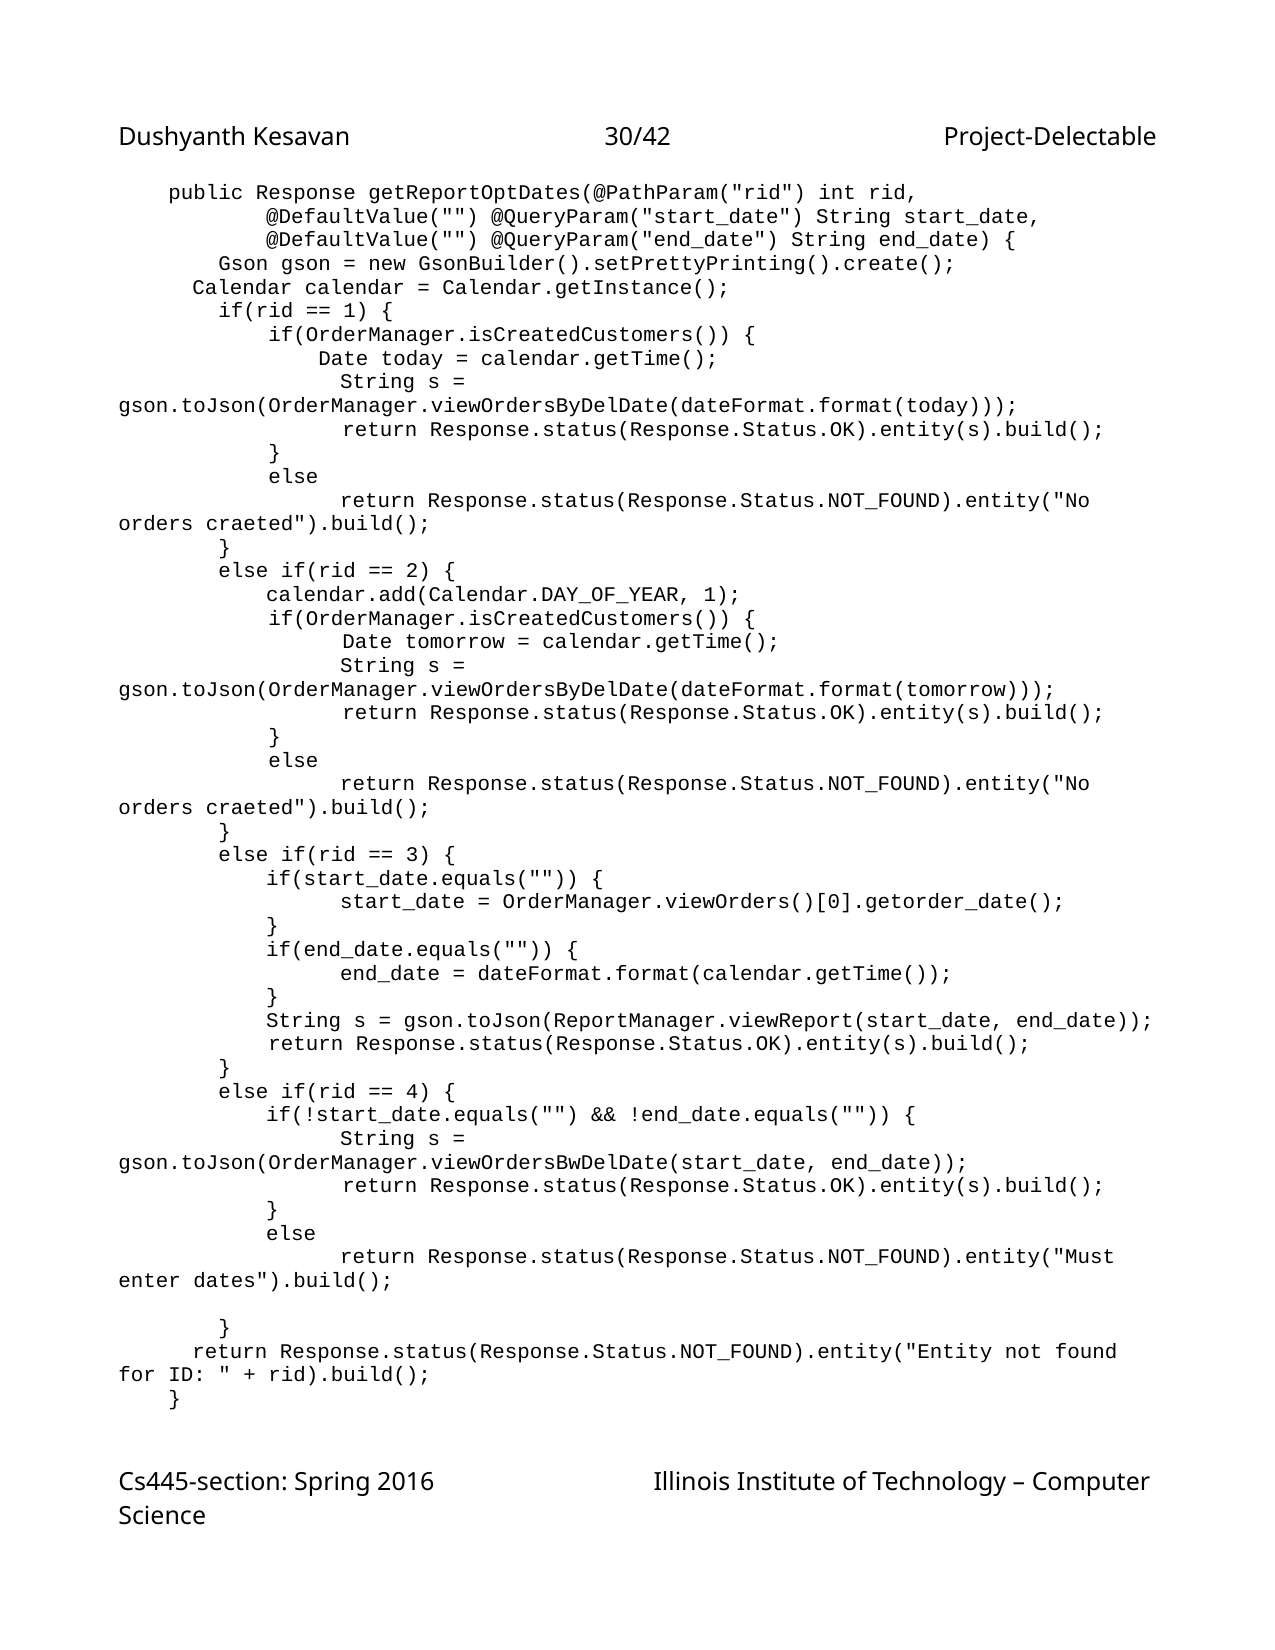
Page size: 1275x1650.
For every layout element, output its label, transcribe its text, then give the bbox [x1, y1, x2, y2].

text String s = gson.toJson(OrderManager.viewOrdersByDelDate(dateFormat.format(tomorrow))); [118, 655, 1157, 702]
text String s = gson.toJson(OrderManager.viewOrdersByDelDate(dateFormat.format(today))); [118, 371, 1157, 419]
text } [118, 1317, 1157, 1341]
text end_date = dateFormat.format(calendar.getTime()); [118, 962, 1157, 986]
text } [118, 537, 1157, 561]
text Gson gson = new GsonBuilder().setPrettyPrinting().create(); [118, 253, 1157, 277]
text @DefaultValue("") @QueryParam("start_date") String start_date, [118, 206, 1157, 229]
text } [118, 1388, 1157, 1412]
text calendar.add(Calendar.DAY_OF_YEAR, 1); [118, 584, 1157, 608]
text else if(rid == 4) { [118, 1081, 1157, 1104]
text Date today = calendar.getTime(); [118, 348, 1157, 371]
text else [118, 750, 1157, 773]
text } [118, 821, 1157, 844]
text } [118, 726, 1157, 750]
text if(start_date.equals("")) { [118, 868, 1157, 892]
text return Response.status(Response.Status.NOT_FOUND).entity("Must enter dates").build(); [118, 1246, 1157, 1293]
text return Response.status(Response.Status.NOT_FOUND).entity("Entity not found for ID: " + rid).build(); [118, 1341, 1157, 1388]
text return Response.status(Response.Status.NOT_FOUND).entity("No orders craeted").build(); [118, 773, 1157, 821]
text Calendar calendar = Calendar.getInstance(); [118, 277, 1157, 300]
text if(OrderManager.isCreatedCustomers()) { [118, 324, 1157, 348]
text return Response.status(Response.Status.OK).entity(s).build(); [118, 419, 1157, 442]
text } [118, 1199, 1157, 1223]
text return Response.status(Response.Status.NOT_FOUND).entity("No orders craeted").build(); [118, 489, 1157, 537]
text else [118, 466, 1157, 489]
text } [118, 1057, 1157, 1081]
text String s = gson.toJson(ReportManager.viewReport(start_date, end_date)); [118, 1010, 1157, 1033]
text } [118, 915, 1157, 939]
text if(!start_date.equals("") && !end_date.equals("")) { [118, 1104, 1157, 1128]
text return Response.status(Response.Status.OK).entity(s).build(); [118, 702, 1157, 726]
text @DefaultValue("") @QueryParam("end_date") String end_date) { [118, 229, 1157, 253]
text else [118, 1223, 1157, 1246]
text else if(rid == 3) { [118, 844, 1157, 868]
text if(rid == 1) { [118, 300, 1157, 324]
text Date tomorrow = calendar.getTime(); [118, 631, 1157, 655]
text public Response getReportOptDates(@PathParam("rid") int rid, [118, 182, 1157, 206]
text return Response.status(Response.Status.OK).entity(s).build(); [118, 1033, 1157, 1057]
text if(OrderManager.isCreatedCustomers()) { [118, 608, 1157, 631]
text String s = gson.toJson(OrderManager.viewOrdersBwDelDate(start_date, end_date)); [118, 1128, 1157, 1175]
text } [118, 986, 1157, 1010]
text else if(rid == 2) { [118, 561, 1157, 584]
text start_date = OrderManager.viewOrders()[0].getorder_date(); [118, 892, 1157, 915]
text if(end_date.equals("")) { [118, 939, 1157, 962]
text } [118, 442, 1157, 466]
text return Response.status(Response.Status.OK).entity(s).build(); [118, 1175, 1157, 1199]
